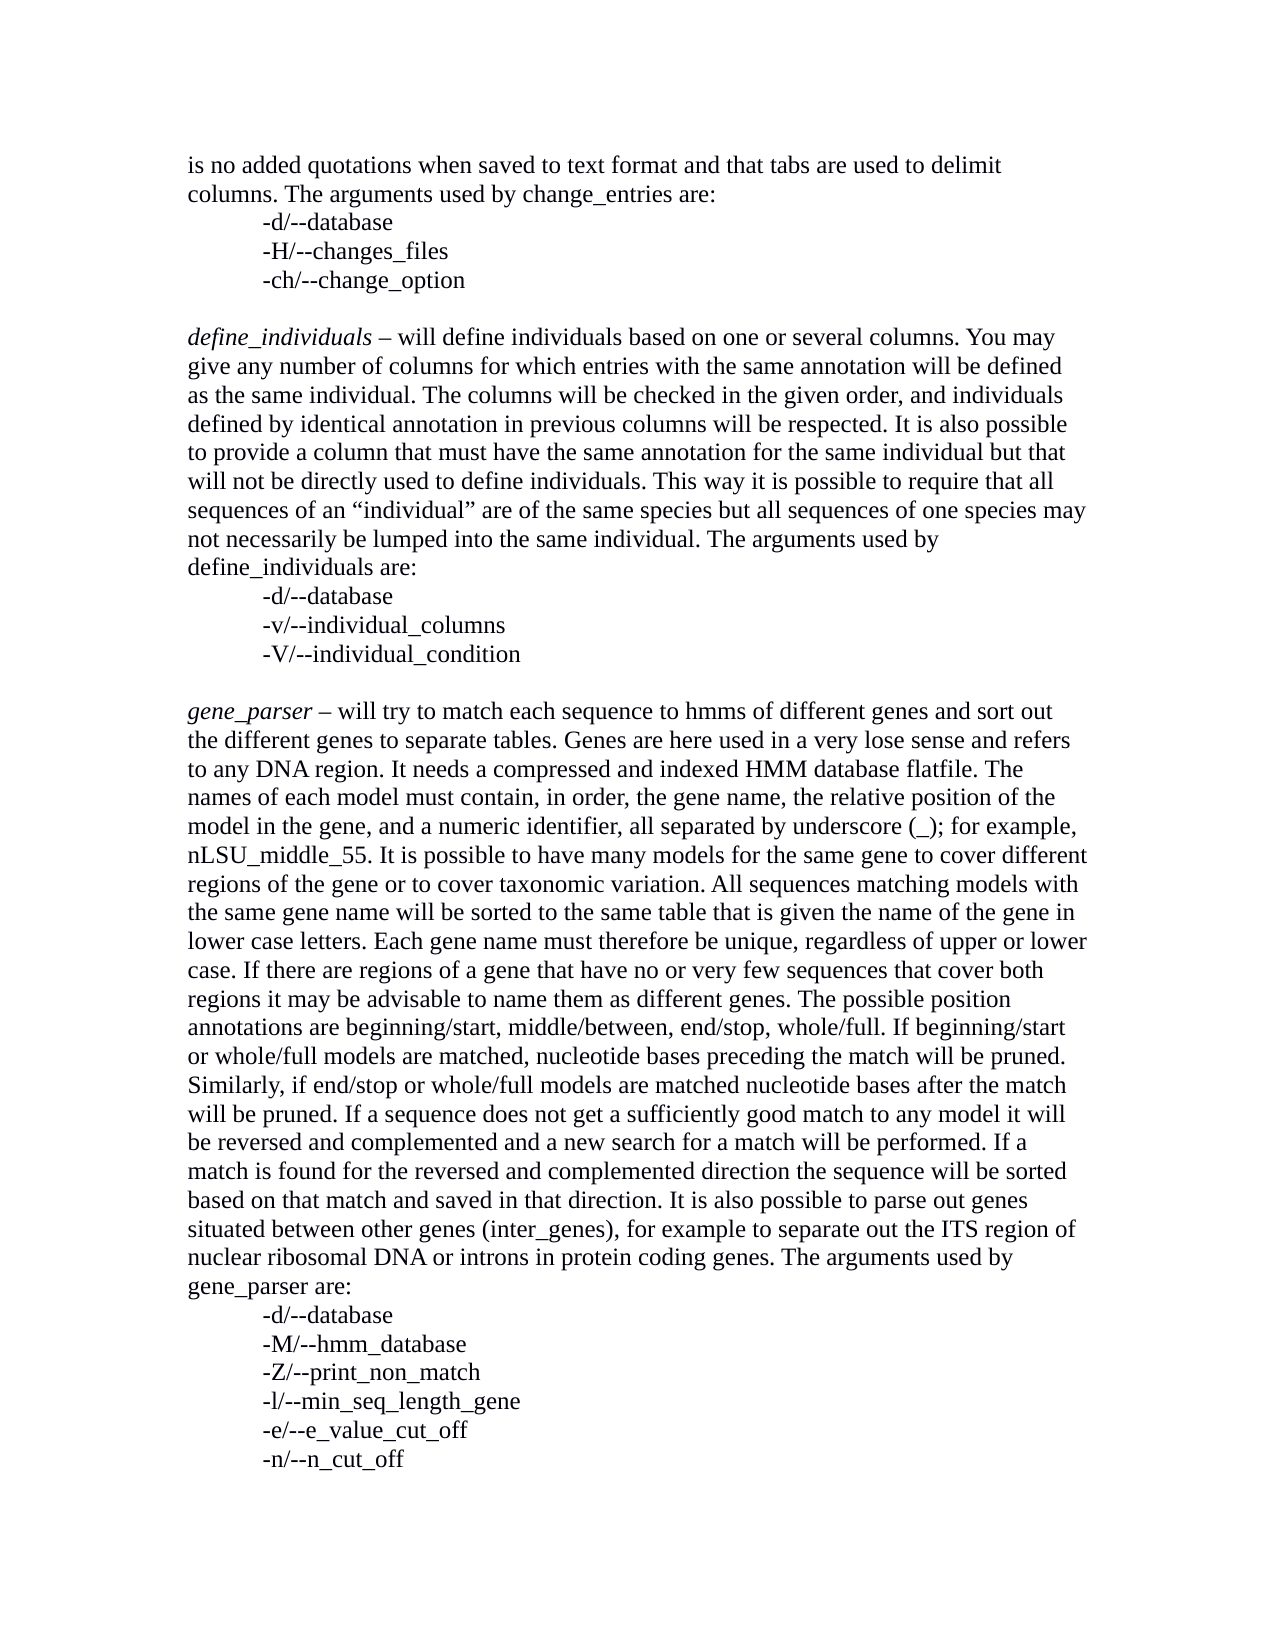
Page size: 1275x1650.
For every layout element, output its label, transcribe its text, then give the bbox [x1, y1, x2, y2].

text gene_parser – will try to match each sequence to hmms of different genes and sort out the different genes to separate tables. Genes are here used in a very lose sense and refers to any DNA region. It needs a compressed and indexed HMM database flatfile. The names of each model must contain, in order, the gene name, the relative position of the model in the gene, and a numeric identifier, all separated by underscore (_); for example, nLSU_middle_55. It is possible to have many models for the same gene to cover different regions of the gene or to cover taxonomic variation. All sequences matching models with the same gene name will be sorted to the same table that is given the name of the gene in lower case letters. Each gene name must therefore be unique, regardless of upper or lower case. If there are regions of a gene that have no or very few sequences that cover both regions it may be advisable to name them as different genes. The possible position annotations are beginning/start, middle/between, end/stop, whole/full. If beginning/start or whole/full models are matched, nucleotide bases preceding the match will be pruned. Similarly, if end/stop or whole/full models are matched nucleotide bases after the match will be pruned. If a sequence does not get a sufficiently good match to any model it will be reversed and complemented and a new search for a match will be performed. If a match is found for the reversed and complemented direction the sequence will be sorted based on that match and saved in that direction. It is also possible to parse out genes situated between other genes (inter_genes), for example to separate out the ITS region of nuclear ribosomal DNA or introns in protein coding genes. The arguments used by gene_parser are: [187, 696, 1087, 1300]
text -d/--database [187, 1300, 1087, 1329]
text -H/--changes_files [187, 236, 1087, 265]
text -e/--e_value_cut_off [187, 1415, 1087, 1444]
text define_individuals – will define individuals based on one or several columns. You may give any number of columns for which entries with the same annotation will be defined as the same individual. The columns will be checked in the given order, and individuals defined by identical annotation in previous columns will be respected. It is also possible to provide a column that must have the same annotation for the same individual but that will not be directly used to define individuals. This way it is possible to require that all sequences of an “individual” are of the same species but all sequences of one species may not necessarily be lumped into the same individual. The arguments used by define_individuals are: [187, 322, 1087, 581]
text -d/--database [187, 581, 1087, 610]
text -l/--min_seq_length_gene [187, 1386, 1087, 1415]
text -v/--individual_columns [187, 610, 1087, 639]
text -n/--n_cut_off [187, 1444, 1087, 1472]
text -V/--individual_condition [187, 639, 1087, 667]
text -M/--hmm_database [187, 1329, 1087, 1357]
text is no added quotations when saved to text format and that tabs are used to delimit columns. The arguments used by change_entries are: [187, 150, 1087, 207]
text -Z/--print_non_match [187, 1357, 1087, 1386]
text -d/--database [187, 207, 1087, 236]
text -ch/--change_option [187, 265, 1087, 294]
